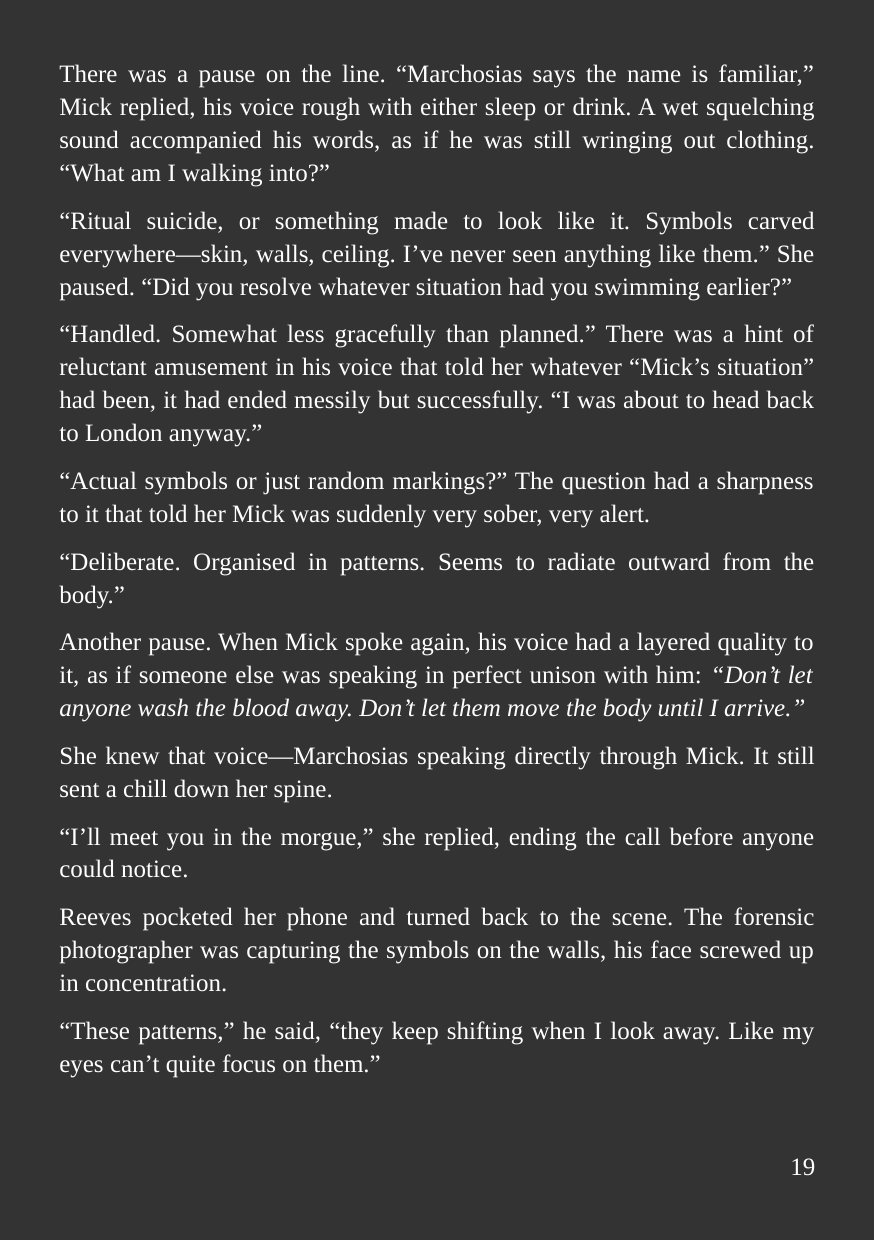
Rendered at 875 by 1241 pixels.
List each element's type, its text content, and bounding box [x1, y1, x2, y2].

text Another pause. When Mick spoke again, his voice had a layered quality to it, as if someone else was speaking in perfect unison with him: “Don’t let anyone wash the blood away. Don’t let them move the body until I arrive.” [59, 627, 815, 722]
text Reeves pocketed her phone and turned back to the scene. The forensic photographer was capturing the symbols on the walls, his face screwed up in concentration. [59, 902, 815, 997]
text “Actual symbols or just random markings?” The question had a sharpness to it that told her Mick was suddenly very sober, very alert. [59, 466, 815, 528]
text She knew that voice—Marchosias speaking directly through Mick. It still sent a chill down her spine. [59, 741, 815, 803]
text “Deliberate. Organised in patterns. Seems to radiate outward from the body.” [59, 547, 815, 608]
text “These patterns,” he said, “they keep shifting when I look away. Like my eyes can’t quite focus on them.” [59, 1016, 815, 1078]
text “Ritual suicide, or something made to look like it. Symbols carved everywhere—skin, walls, ceiling. I’ve never seen anything like them.” She paused. “Did you resolve whatever situation had you swimming earlier?” [59, 206, 815, 301]
text There was a pause on the line. “Marchosias says the name is familiar,” Mick replied, his voice rough with either sleep or drink. A wet squelching sound accompanied his words, as if he was still wringing out clothing. “What am I walking into?” [59, 59, 815, 187]
text “I’ll meet you in the morgue,” she replied, ending the call before anyone could notice. [59, 822, 815, 883]
text “Handled. Somewhat less gracefully than planned.” There was a hint of reluctant amusement in his voice that told her whatever “Mick’s situation” had been, it had ended messily but successfully. “I was about to head back to London anyway.” [59, 319, 815, 447]
